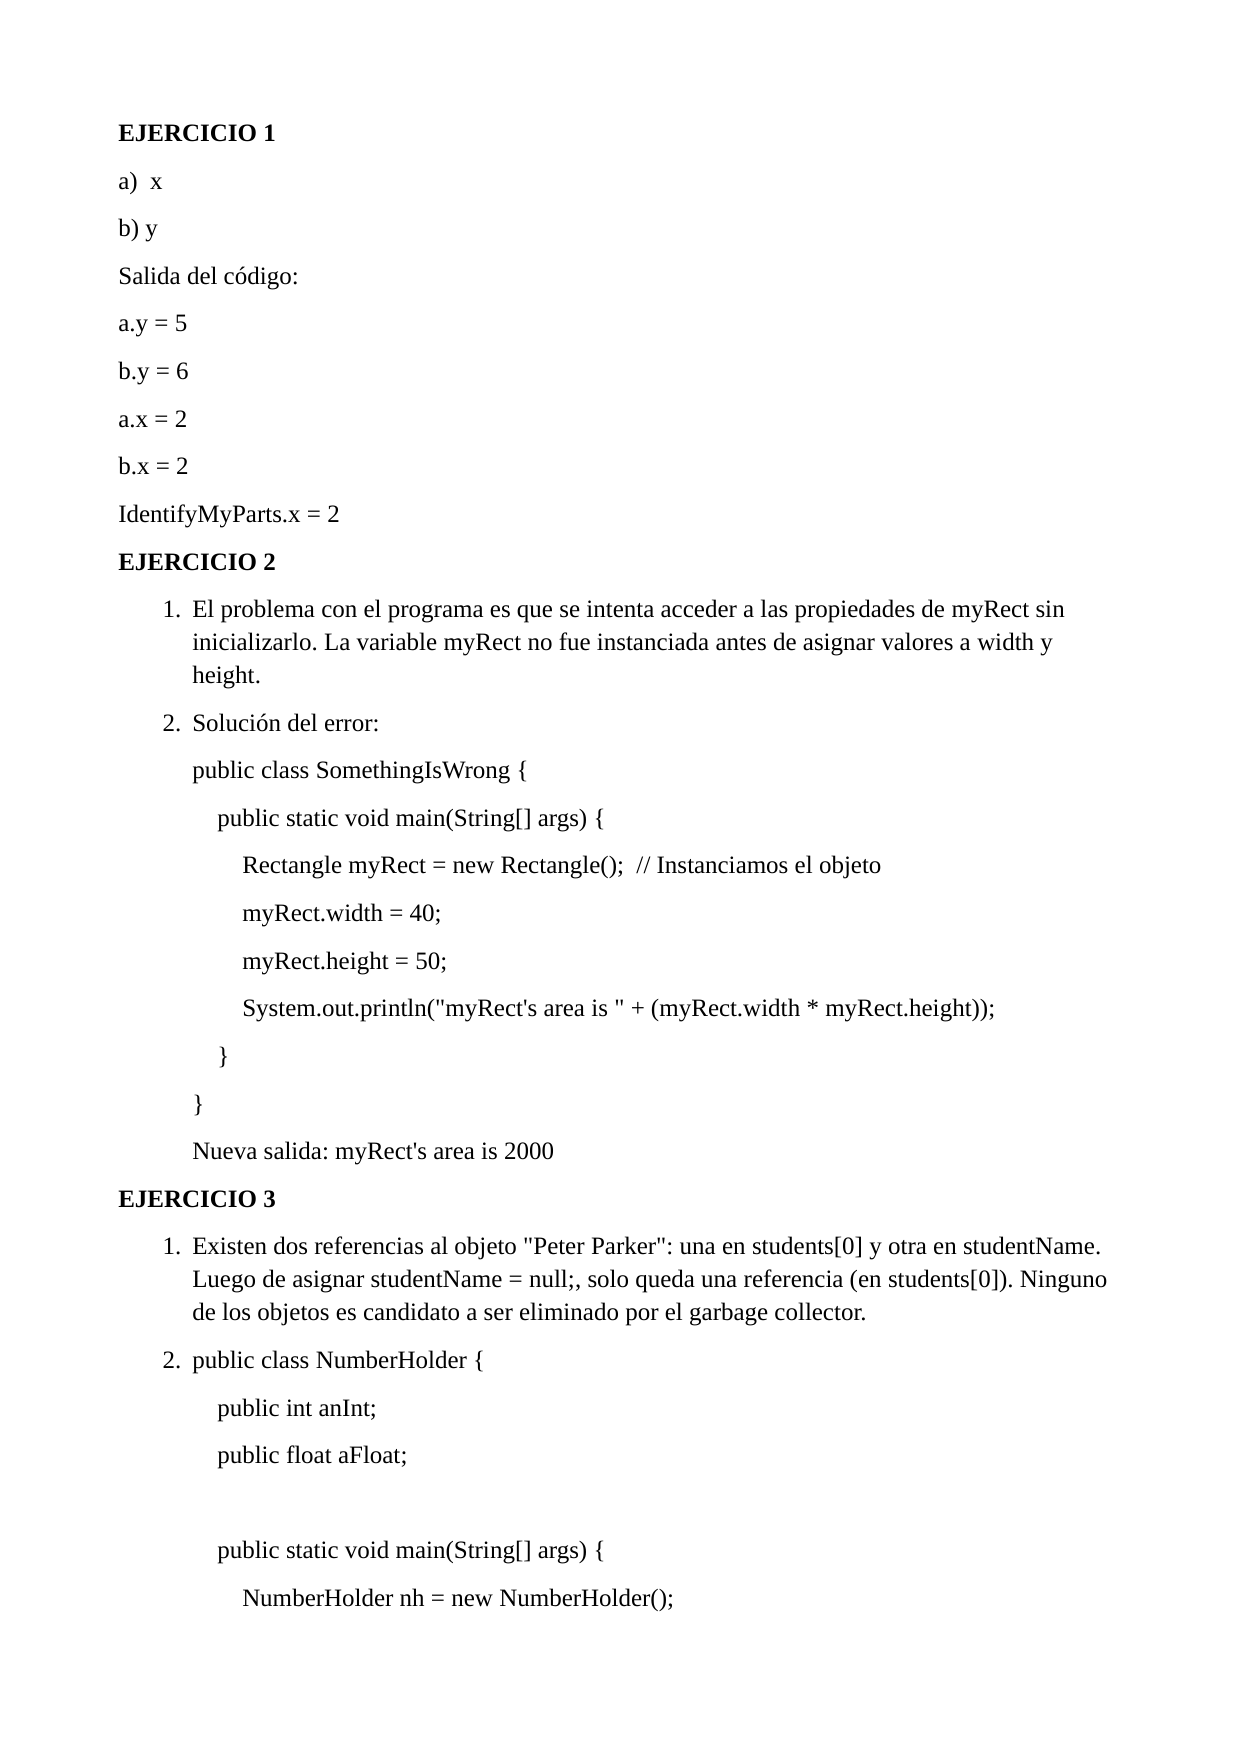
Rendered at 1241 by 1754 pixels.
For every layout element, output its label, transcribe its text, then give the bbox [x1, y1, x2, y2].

list NumberHolder nh = new NumberHolder(); [162, 1583, 1122, 1612]
text b.y = 6 [118, 356, 1122, 385]
list public int anInt; [162, 1393, 1122, 1421]
list public static void main(String[] args) { [162, 1536, 1122, 1564]
text Salida del código: [118, 261, 1122, 290]
list } [162, 1041, 1122, 1070]
list public class NumberHolder { [162, 1345, 1122, 1374]
text a.y = 5 [118, 308, 1122, 337]
list public static void main(String[] args) { [162, 803, 1122, 832]
list Rectangle myRect = new Rectangle(); // Instanciamos el objeto [162, 851, 1122, 879]
text b.x = 2 [118, 451, 1122, 480]
list Solución del error: [162, 708, 1122, 737]
text a) x [118, 166, 1122, 194]
list El problema con el programa es que se intenta acceder a las propiedades de myRect sin inicializarlo. La variable myRect no fue instanciada antes de asignar valores a width y height. [162, 594, 1122, 689]
text EJERCICIO 1 [118, 118, 1122, 147]
list myRect.height = 50; [162, 946, 1122, 974]
text EJERCICIO 2 [118, 547, 1122, 575]
list System.out.println("myRect's area is " + (myRect.width * myRect.height)); [162, 993, 1122, 1022]
list public class SomethingIsWrong { [162, 755, 1122, 784]
list } [162, 1089, 1122, 1117]
list Nueva salida: myRect's area is 2000 [162, 1136, 1122, 1165]
text EJERCICIO 3 [118, 1184, 1122, 1213]
text b) y [118, 213, 1122, 242]
text a.x = 2 [118, 404, 1122, 432]
text IdentifyMyParts.x = 2 [118, 499, 1122, 528]
list public float aFloat; [162, 1440, 1122, 1469]
list Existen dos referencias al objeto "Peter Parker": una en students[0] y otra en studentName. Luego de asignar studentName = null;, solo queda una referencia (en students[0]). Ninguno de los objetos es candidato a ser eliminado por el garbage collector. [162, 1231, 1122, 1326]
list myRect.width = 40; [162, 898, 1122, 927]
